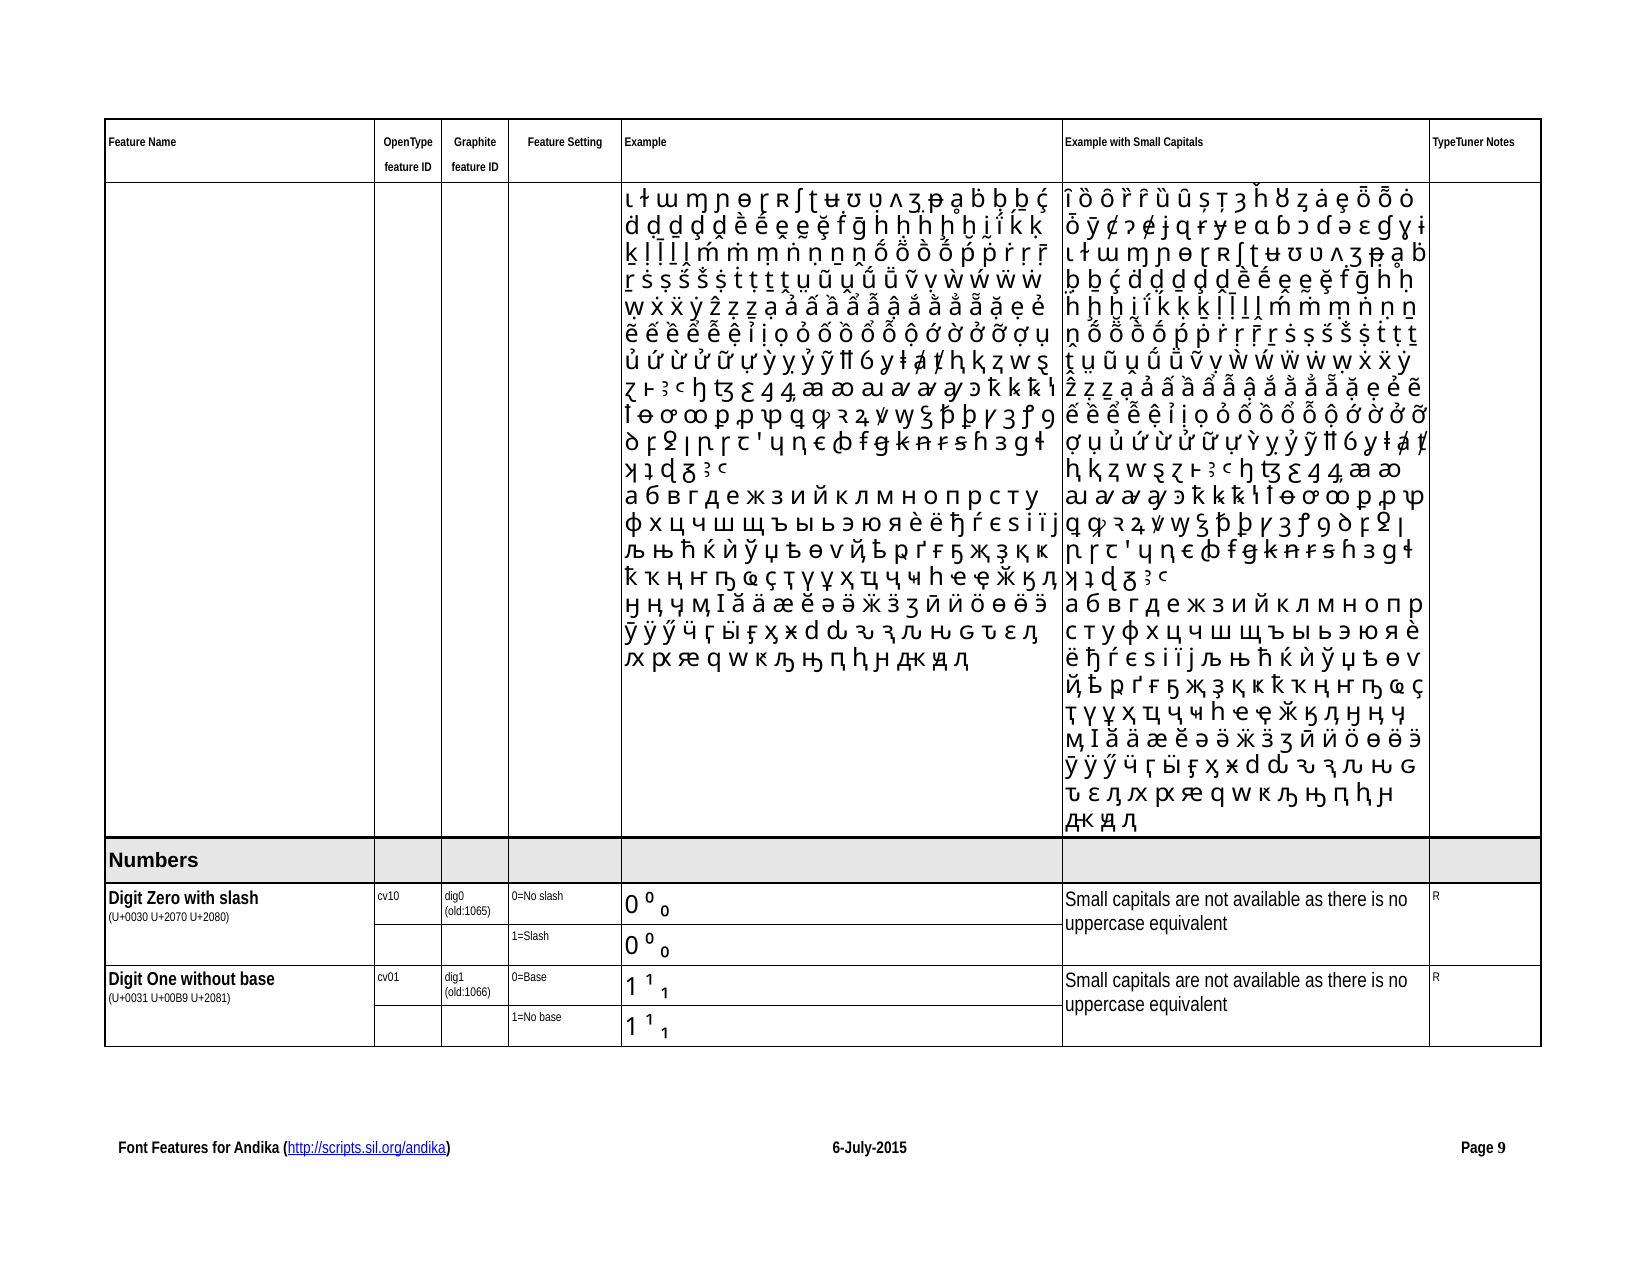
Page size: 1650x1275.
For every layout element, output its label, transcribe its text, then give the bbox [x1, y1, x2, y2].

table_cell [375, 1006, 441, 1046]
table_cell ȋ ȍ ȏ ȑ ȓ ȕ ȗ ș ț ȝ ȟ ȣ ȥ ȧ ȩ ȫ ȭ ȯ ȱ ȳ ȼ ɂ ɇ ɉ ɋ ɍ ɏ ɐ ɑ ɓ ɔ ɗ ə ɛ ɠ ɣ ɨ ɩ ɫ ɯ ɱ ɲ ɵ ɽ ʀ ʃ ʈ ʉ ʊ ʋ ʌ ʒ ᵽ ḁ ḃ ḅ ḇ ḉ ḋ ḍ ḏ ḑ ḓ ḕ ḗ ḙ ḛ ḝ ḟ ḡ ḣ ḥ ḧ ḩ ḫ ḭ ḯ ḱ ḳ ḵ ḷ ḹ ḻ ḽ ḿ ṁ ṃ ṅ ṇ ṉ ṋ ṍ ṏ ṑ ṓ ṕ ṗ ṙ ṛ ṝ ṟ ṡ ṣ ṥ ṧ ṩ ṫ ṭ ṯ ṱ ṳ ṵ ṷ ṹ ṻ ṽ ṿ ẁ ẃ ẅ ẇ ẉ ẋ ẍ ẏ ẑ ẓ ẕ ạ ả ấ ầ ẩ ẫ ậ ắ ằ ẳ ẵ ặ ẹ ẻ ẽ ế ề ể ễ ệ ỉ ị ọ ỏ ố ồ ổ ỗ ộ ớ ờ ở ỡ ợ ụ ủ ứ ừ ử ữ ự ỳ ỵ ỷ ỹ ỻ ỽ ỿ ⱡ ⱥ ⱦ ⱨ ⱪ ⱬ ⱳ ȿ ɀ ⱶ ꜣ ꜥ ꜧ ꜩ ꜫ ꜭ ꜯ ꜳ ꜵ ꜷ ꜹ ꜻ ꜽ ꜿ ꝁ ꝃ ꝅ ꝇ ꝉ ꝋ ꝍ ꝏ ꝑ ꝓ ꝕ ꝗ ꝙ ꝛ ꝝ ꝟ ꝡ ꝣ ꝥ ꝧ ꝩ ꝫ ꝭ ꝯ ꝺ ꝼ ꝿ ꞁ ꞃ ꞅ ꞇ ꞌ ɥ ꞑ ꞓ ꞗ ꞙ ꞡ ꞣ ꞥ ꞧ ꞩ ɦ ɜ ɡ ɬ ʞ ʇ ɖ ᵹ ꜣ ꜥ а б в г д е ж з и й к л м н о п р с т у ф х ц ч ш щ ъ ы ь э ю я ѐ ё ђ ѓ є ѕ і ї ј љ њ ћ ќ ѝ ў џ ѣ ѳ ѵ ҋ ҍ ҏ ґ ғ ҕ җ ҙ қ ҝ ҟ ҡ ң ҥ ҧ ҩ ҫ ҭ ү ұ ҳ ҵ ҷ ҹ һ ҽ ҿ ӂ ӄ ӆ ӈ ӊ ӌ ӎ ӏ ӑ ӓ ӕ ӗ ә ӛ ӝ ӟ ӡ ӣ ӥ ӧ ө ӫ ӭ ӯ ӱ ӳ ӵ ӷ ӹ ӻ ӽ ӿ ԁ ԃ ԅ ԇ ԉ ԋ ԍ ԏ ԑ ԓ ԕ ԗ ԙ ԛ ԝ ԟ ԡ ԣ ԥ ԧ ԩ ԫ ԭ ԯ [1063, 183, 1429, 836]
table_cell [1430, 183, 1540, 836]
table_cell 0=Base [509, 966, 621, 1005]
table_header Feature Setting [509, 120, 621, 182]
table_cell Small capitals are not available as there is no uppercase equivalent [1063, 884, 1429, 965]
table_cell Digit Zero with slash (U+0030 U+2070 U+2080) [106, 884, 374, 965]
table_cell 1=Slash [509, 925, 621, 965]
table_cell [509, 183, 621, 836]
table_cell 1 ¹ ₁ [622, 1006, 1062, 1046]
table_cell 0 ⁰ ₀ [622, 925, 1062, 965]
table_cell [375, 839, 441, 882]
table_cell Small capitals are not available as there is no uppercase equivalent [1063, 966, 1429, 1046]
table_cell 1 ¹ ₁ [622, 966, 1062, 1005]
table_cell [622, 839, 1062, 882]
table_header Example [622, 120, 1062, 182]
table_header TypeTuner Notes [1430, 120, 1540, 182]
table_cell [442, 1006, 508, 1046]
table_cell Numbers [106, 839, 374, 882]
table_cell [1063, 839, 1429, 882]
table_cell R [1430, 966, 1540, 1046]
table_cell [1430, 839, 1540, 882]
table_cell Digit One without base (U+0031 U+00B9 U+2081) [106, 966, 374, 1046]
table_cell dig0 (old:1065) [442, 884, 508, 924]
table_header Example with Small Capitals [1063, 120, 1429, 182]
table_cell [106, 183, 374, 836]
table_cell 0 ⁰ ₀ [622, 884, 1062, 924]
table_cell [442, 839, 508, 882]
table_header Feature Name [106, 120, 374, 182]
table_cell [442, 925, 508, 965]
table_header OpenType feature ID [375, 120, 441, 182]
table_cell ɩ ɫ ɯ ɱ ɲ ɵ ɽ ʀ ʃ ʈ ʉ ʊ ʋ ʌ ʒ ᵽ ḁ ḃ ḅ ḇ ḉ ḋ ḍ ḏ ḑ ḓ ḕ ḗ ḙ ḛ ḝ ḟ ḡ ḣ ḥ ḧ ḩ ḫ ḭ ḯ ḱ ḳ ḵ ḷ ḹ ḻ ḽ ḿ ṁ ṃ ṅ ṇ ṉ ṋ ṍ ṏ ṑ ṓ ṕ ṗ ṙ ṛ ṝ ṟ ṡ ṣ ṥ ṧ ṩ ṫ ṭ ṯ ṱ ṳ ṵ ṷ ṹ ṻ ṽ ṿ ẁ ẃ ẅ ẇ ẉ ẋ ẍ ẏ ẑ ẓ ẕ ạ ả ấ ầ ẩ ẫ ậ ắ ằ ẳ ẵ ặ ẹ ẻ ẽ ế ề ể ễ ệ ỉ ị ọ ỏ ố ồ ổ ỗ ộ ớ ờ ở ỡ ợ ụ ủ ứ ừ ử ữ ự ỳ ỵ ỷ ỹ ỻ ỽ ỿ ⱡ ⱥ ⱦ ⱨ ⱪ ⱬ ⱳ ȿ ɀ ⱶ ꜣ ꜥ ꜧ ꜩ ꜫ ꜭ ꜯ ꜳ ꜵ ꜷ ꜹ ꜻ ꜽ ꜿ ꝁ ꝃ ꝅ ꝇ ꝉ ꝋ ꝍ ꝏ ꝑ ꝓ ꝕ ꝗ ꝙ ꝛ ꝝ ꝟ ꝡ ꝣ ꝥ ꝧ ꝩ ꝫ ꝭ ꝯ ꝺ ꝼ ꝿ ꞁ ꞃ ꞅ ꞇ ꞌ ɥ ꞑ ꞓ ꞗ ꞙ ꞡ ꞣ ꞥ ꞧ ꞩ ɦ ɜ ɡ ɬ ʞ ʇ ɖ ᵹ ꜣ ꜥ а б в г д е ж з и й к л м н о п р с т у ф х ц ч ш щ ъ ы ь э ю я ѐ ё ђ ѓ є ѕ і ї ј љ њ ћ ќ ѝ ў џ ѣ ѳ ѵ ҋ ҍ ҏ ґ ғ ҕ җ ҙ қ ҝ ҟ ҡ ң ҥ ҧ ҩ ҫ ҭ ү ұ ҳ ҵ ҷ ҹ һ ҽ ҿ ӂ ӄ ӆ ӈ ӊ ӌ ӎ ӏ ӑ ӓ ӕ ӗ ә ӛ ӝ ӟ ӡ ӣ ӥ ӧ ө ӫ ӭ ӯ ӱ ӳ ӵ ӷ ӹ ӻ ӽ ӿ ԁ ԃ ԅ ԇ ԉ ԋ ԍ ԏ ԑ ԓ ԕ ԗ ԙ ԛ ԝ ԟ ԡ ԣ ԥ ԧ ԩ ԫ ԭ ԯ [622, 183, 1062, 836]
table_cell [375, 183, 441, 836]
table_cell [375, 925, 441, 965]
table_cell R [1430, 884, 1540, 965]
table_header Graphite feature ID [442, 120, 508, 182]
table_cell cv01 [375, 966, 441, 1005]
table_cell cv10 [375, 884, 441, 924]
table_cell [509, 839, 621, 882]
table_cell dig1 (old:1066) [442, 966, 508, 1005]
table_cell [442, 183, 508, 836]
table_cell 1=No base [509, 1006, 621, 1046]
table_cell 0=No slash [509, 884, 621, 924]
